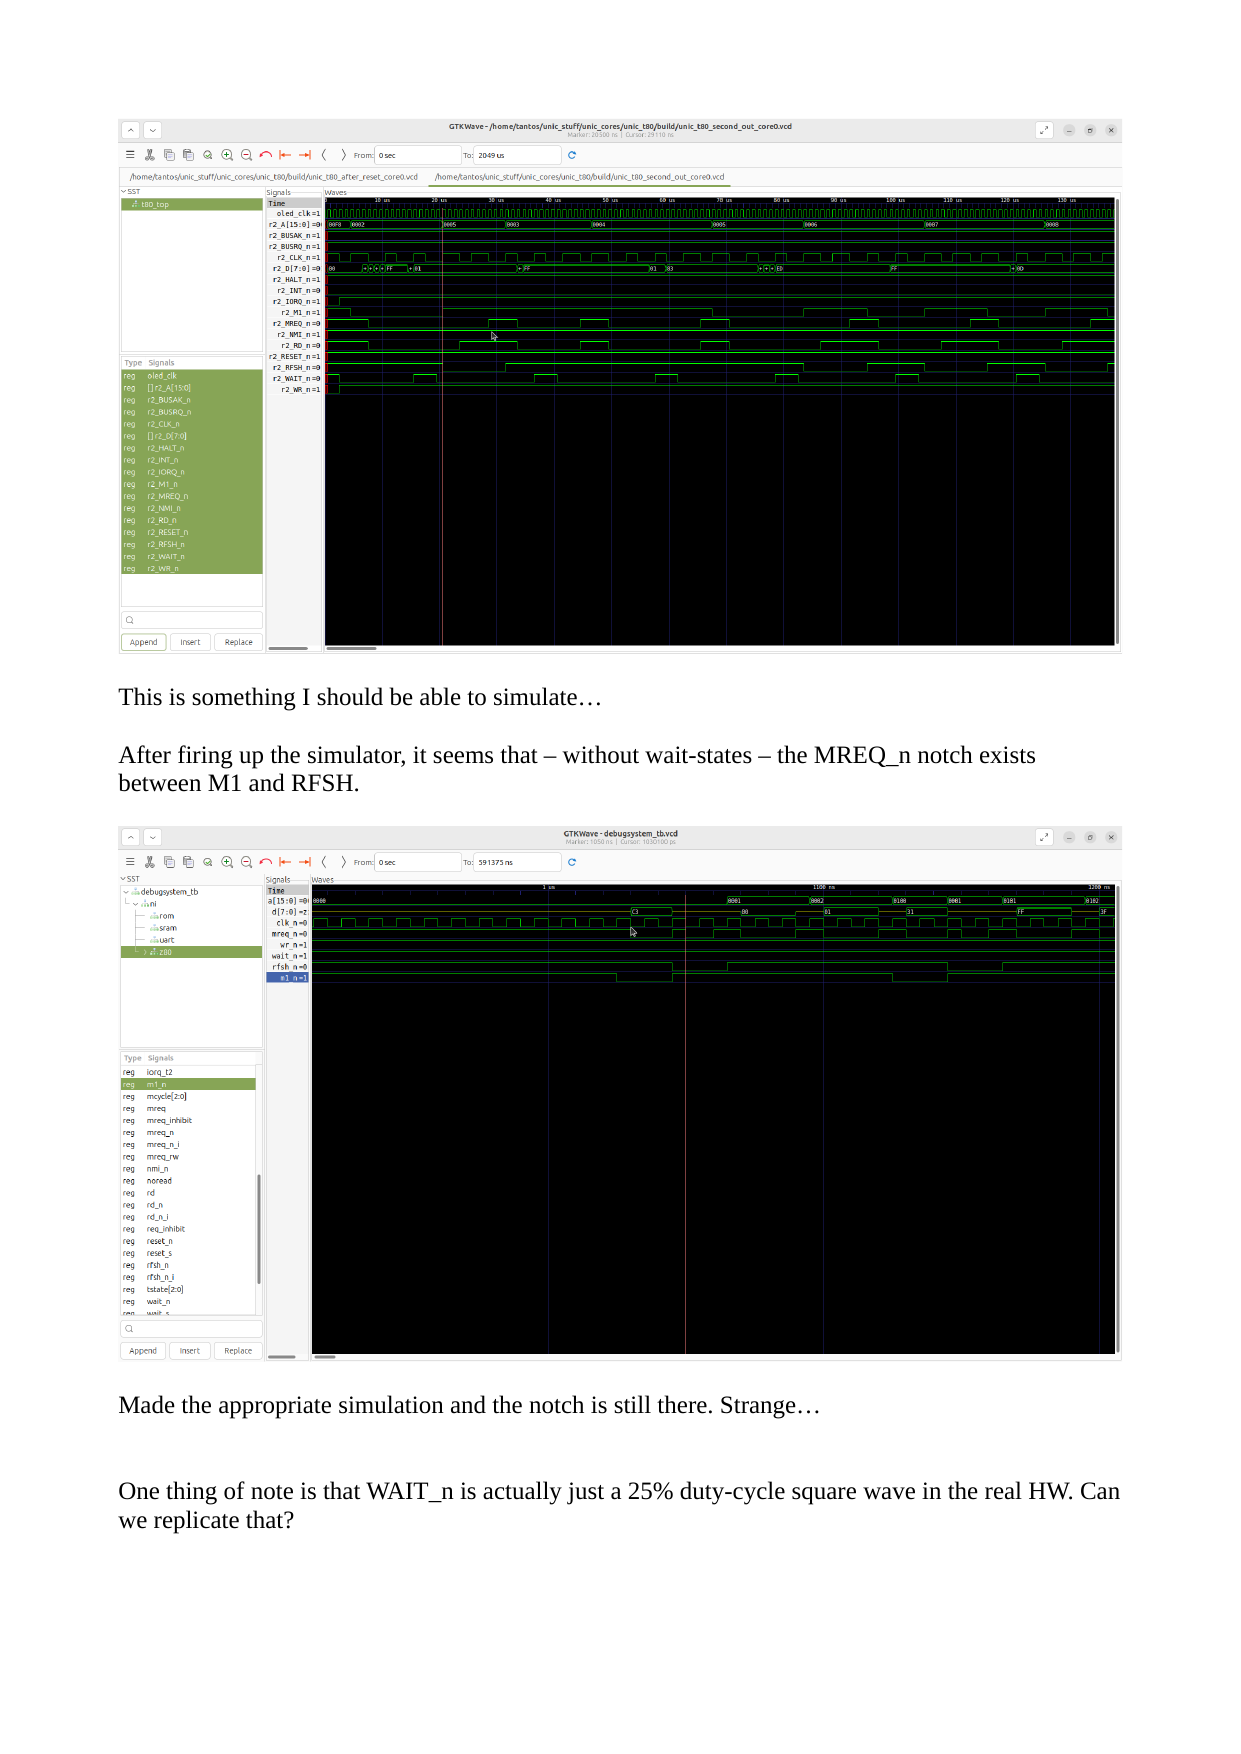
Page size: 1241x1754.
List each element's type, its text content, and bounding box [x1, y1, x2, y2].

text Made the appropriate simulation and the notch is still there. Strange… [118, 1390, 1122, 1419]
text This is something I should be able to simulate… [118, 682, 1122, 711]
text After firing up the simulator, it seems that – without wait-states – the MREQ_n notch exists between M1 and RFSH. [118, 740, 1122, 797]
picture [118, 118, 1123, 654]
picture [118, 826, 1123, 1362]
text One thing of note is that WAIT_n is actually just a 25% duty-cycle square wave in the real HW. Can we replicate that? [118, 1476, 1122, 1534]
